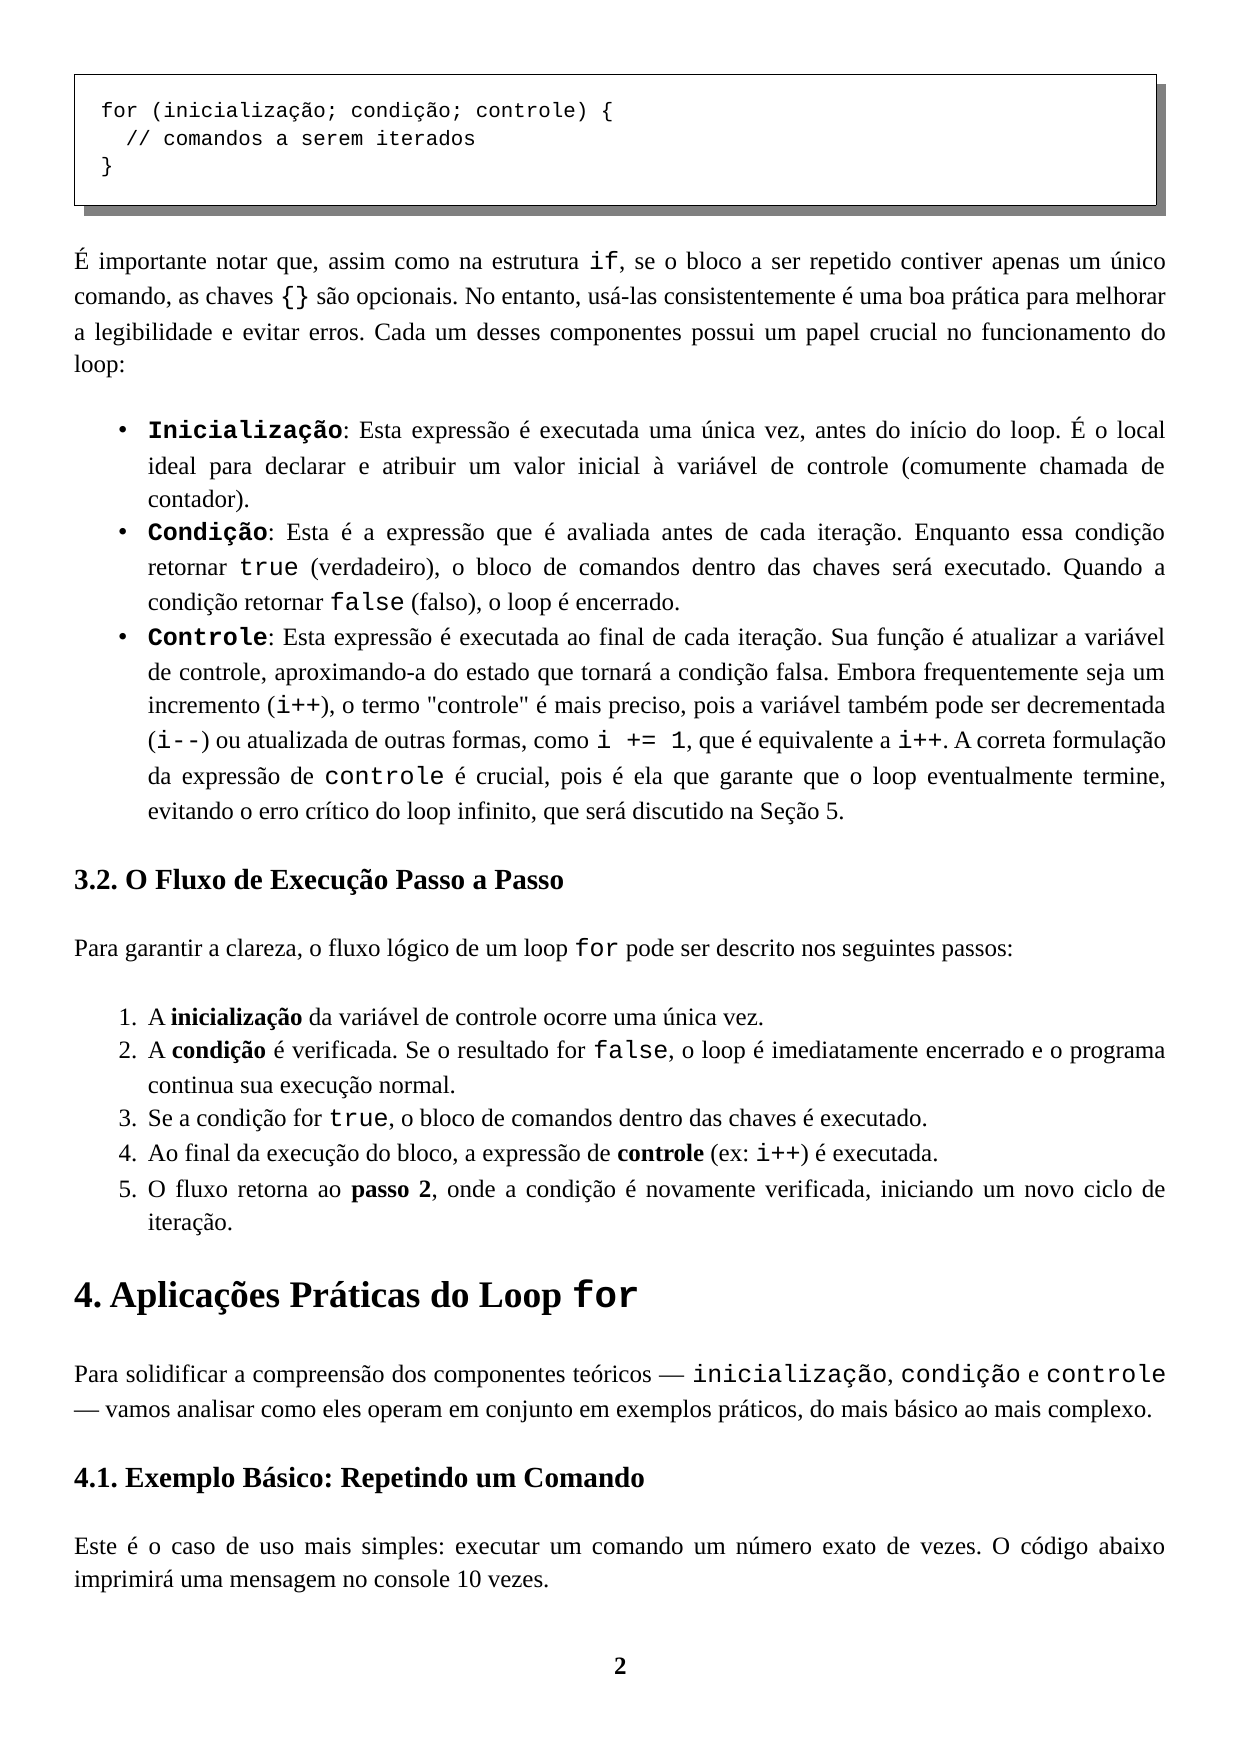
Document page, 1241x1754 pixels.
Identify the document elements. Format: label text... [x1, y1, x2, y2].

list Controle: Esta expressão é executada ao final de cada iteração. Sua função é atualizar a variável de controle, aproximando-a do estado que tornará a condição falsa. Embora frequentemente seja um incremento (i++), o termo "controle" é mais preciso, pois a variável também pode ser decrementada (i--) ou atualizada de outras formas, como i += 1, que é equivalente a i++. A correta formulação da expressão de controle é crucial, pois é ela que garante que o loop eventualmente termine, evitando o erro crítico do loop infinito, que será discutido na Seção 5. [118, 622, 1166, 824]
list Ao final da execução do bloco, a expressão de controle (ex: i++) é executada. [118, 1138, 1166, 1169]
list A inicialização da variável de controle ocorre uma única vez. [118, 1002, 1166, 1031]
subtitle 3.2. O Fluxo de Execução Passo a Passo [74, 862, 1166, 895]
text É importante notar que, assim como na estrutura if, se o bloco a ser repetido contiver apenas um único comando, as chaves {} são opcionais. No entanto, usá-las consistentemente é uma boa prática para melhorar a legibilidade e evitar erros. Cada um desses componentes possui um papel crucial no funcionamento do loop: [74, 246, 1166, 378]
list A condição é verificada. Se o resultado for false, o loop é imediatamente encerrado e o programa continua sua execução normal. [118, 1035, 1166, 1099]
list Condição: Esta é a expressão que é avaliada antes de cada iteração. Enquanto essa condição retornar true (verdadeiro), o bloco de comandos dentro das chaves será executado. Quando a condição retornar false (falso), o loop é encerrado. [118, 517, 1166, 618]
subtitle 4.1. Exemplo Básico: Repetindo um Comando [74, 1460, 1166, 1493]
list Se a condição for true, o bloco de comandos dentro das chaves é executado. [118, 1103, 1166, 1134]
text // comandos a serem iterados [75, 101, 1156, 128]
text Para garantir a clareza, o fluxo lógico de um loop for pode ser descrito nos seguintes passos: [74, 933, 1166, 964]
text for (inicialização; condição; controle) { [75, 75, 1156, 101]
text } [75, 128, 1156, 205]
list O fluxo retorna ao passo 2, onde a condição é novamente verificada, iniciando um novo ciclo de iteração. [118, 1174, 1166, 1236]
list Inicialização: Esta expressão é executada uma única vez, antes do início do loop. É o local ideal para declarar e atribuir um valor inicial à variável de controle (comumente chamada de contador). [118, 416, 1166, 512]
text Este é o caso de uso mais simples: executar um comando um número exato de vezes. O código abaixo imprimirá uma mensagem no console 10 vezes. [74, 1531, 1166, 1593]
subtitle 4. Aplicações Práticas do Loop for [74, 1273, 1166, 1319]
text Para solidificar a compreensão dos componentes teóricos — inicialização, condição e controle — vamos analisar como eles operam em conjunto em exemplos práticos, do mais básico ao mais complexo. [74, 1359, 1166, 1422]
